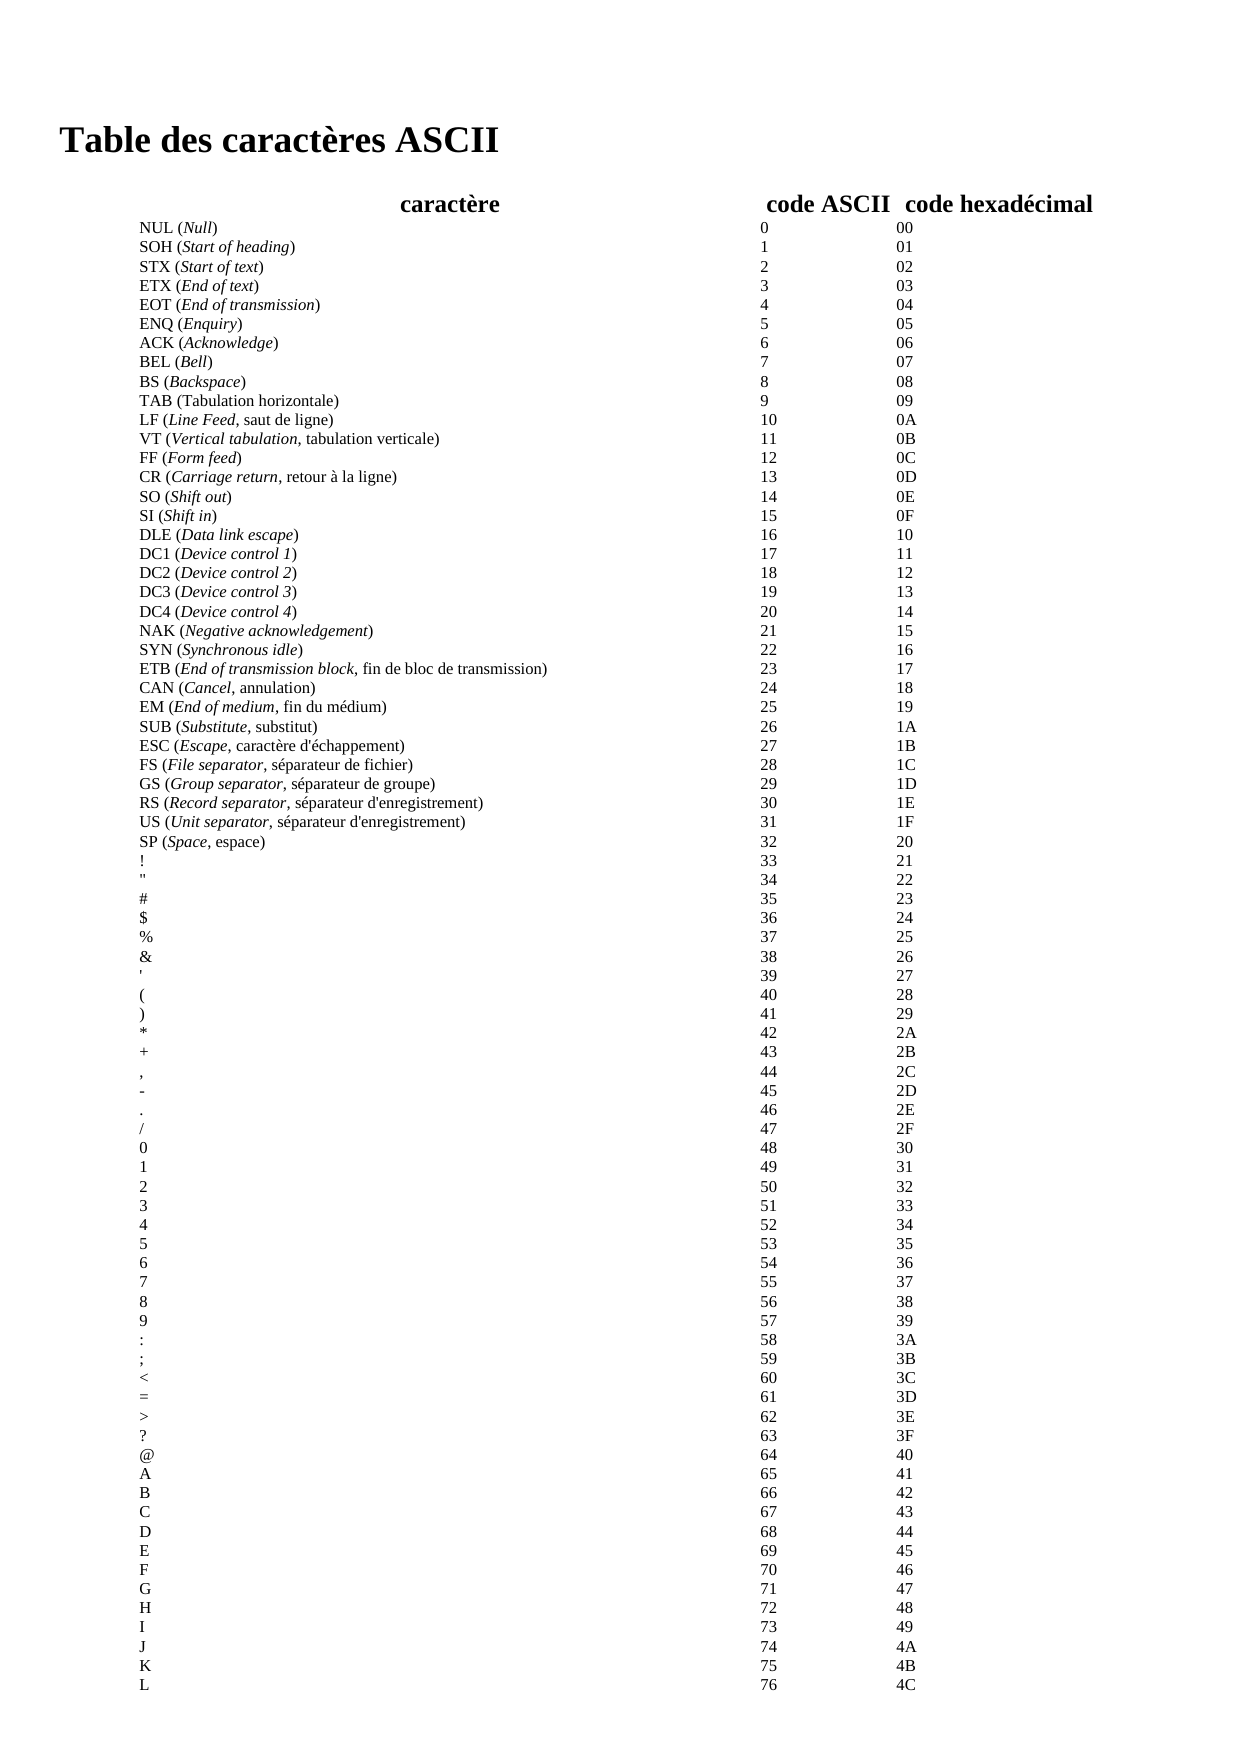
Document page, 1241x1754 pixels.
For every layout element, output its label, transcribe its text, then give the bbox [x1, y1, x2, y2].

table_cell 17 [760, 544, 896, 563]
table_cell ESC (Escape, caractère d'échappement) [139, 736, 760, 755]
table_cell H [139, 1598, 760, 1617]
table_cell 5 [139, 1234, 760, 1253]
table_cell 46 [896, 1560, 1101, 1579]
table_cell 25 [760, 697, 896, 716]
table_cell 27 [760, 736, 896, 755]
table_cell @ [139, 1445, 760, 1464]
table_cell 17 [896, 659, 1101, 678]
table_cell 73 [760, 1617, 896, 1636]
table_cell 0C [896, 448, 1101, 467]
table_cell 33 [760, 851, 896, 870]
table_cell SUB (Substitute, substitut) [139, 716, 760, 736]
table_header code hexadécimal [896, 189, 1101, 218]
table_cell 74 [760, 1636, 896, 1656]
table_cell SP (Space, espace) [139, 831, 760, 851]
table_cell 4 [139, 1215, 760, 1234]
table_cell 23 [896, 889, 1101, 908]
table_cell 16 [760, 525, 896, 544]
table_cell 1F [896, 812, 1101, 831]
table_cell 12 [896, 563, 1101, 582]
table_cell TAB (Tabulation horizontale) [139, 391, 760, 410]
table_cell RS (Record separator, séparateur d'enregistrement) [139, 793, 760, 812]
table_cell NUL (Null) [139, 218, 760, 237]
table_cell 42 [760, 1023, 896, 1042]
table_cell 22 [760, 640, 896, 659]
table_cell 07 [896, 352, 1101, 371]
table_cell 33 [896, 1196, 1101, 1215]
table_cell 10 [760, 410, 896, 429]
table_cell SYN (Synchronous idle) [139, 640, 760, 659]
table_cell 21 [896, 851, 1101, 870]
table_cell EM (End of medium, fin du médium) [139, 697, 760, 716]
table_cell 27 [896, 966, 1101, 985]
table_cell F [139, 1560, 760, 1579]
table_cell 37 [896, 1272, 1101, 1291]
table_cell ' [139, 966, 760, 985]
table_cell ? [139, 1426, 760, 1445]
table_cell 53 [760, 1234, 896, 1253]
table_cell US (Unit separator, séparateur d'enregistrement) [139, 812, 760, 831]
table_cell C [139, 1502, 760, 1521]
table_cell 21 [760, 621, 896, 640]
table_cell 58 [760, 1330, 896, 1349]
table_cell SI (Shift in) [139, 506, 760, 525]
table_header code ASCII [760, 189, 896, 218]
table_cell 55 [760, 1272, 896, 1291]
table_cell 46 [760, 1100, 896, 1119]
table_cell 3 [760, 276, 896, 295]
table_cell 40 [896, 1445, 1101, 1464]
table_cell 54 [760, 1253, 896, 1272]
table_cell 32 [760, 831, 896, 851]
table_cell ETB (End of transmission block, fin de bloc de transmission) [139, 659, 760, 678]
table_cell 30 [760, 793, 896, 812]
table_cell 50 [760, 1176, 896, 1196]
table_cell EOT (End of transmission) [139, 295, 760, 314]
table_cell 04 [896, 295, 1101, 314]
table_cell 06 [896, 333, 1101, 352]
table_cell 0 [760, 218, 896, 237]
table_cell 40 [760, 985, 896, 1004]
table_cell 52 [760, 1215, 896, 1234]
table_cell 24 [896, 908, 1101, 927]
table_cell 48 [760, 1138, 896, 1157]
table_cell 0E [896, 486, 1101, 506]
table_cell < [139, 1368, 760, 1387]
table_cell * [139, 1023, 760, 1042]
table_cell 2A [896, 1023, 1101, 1042]
table_cell 6 [139, 1253, 760, 1272]
table_cell 3F [896, 1426, 1101, 1445]
table_cell 02 [896, 256, 1101, 276]
table_cell > [139, 1406, 760, 1426]
table_cell 16 [896, 640, 1101, 659]
table_cell 14 [760, 486, 896, 506]
table_cell 18 [896, 678, 1101, 697]
table_cell 1C [896, 755, 1101, 774]
table_cell 56 [760, 1291, 896, 1311]
table_cell 43 [896, 1502, 1101, 1521]
table_cell 49 [760, 1157, 896, 1176]
table_cell 11 [760, 429, 896, 448]
table_cell 61 [760, 1387, 896, 1406]
table_cell 2F [896, 1119, 1101, 1138]
table_cell + [139, 1042, 760, 1061]
table_cell 0A [896, 410, 1101, 429]
table_cell 29 [760, 774, 896, 793]
table_cell 08 [896, 371, 1101, 391]
table_cell 23 [760, 659, 896, 678]
table_cell FS (File separator, séparateur de fichier) [139, 755, 760, 774]
table_cell SO (Shift out) [139, 486, 760, 506]
table_cell 35 [896, 1234, 1101, 1253]
table_cell FF (Form feed) [139, 448, 760, 467]
table_cell 71 [760, 1579, 896, 1598]
table_cell 44 [896, 1521, 1101, 1541]
table_cell 01 [896, 237, 1101, 256]
table_cell 63 [760, 1426, 896, 1445]
table_cell 62 [760, 1406, 896, 1426]
table_cell 7 [760, 352, 896, 371]
table_cell 13 [760, 467, 896, 486]
table_cell ( [139, 985, 760, 1004]
table_cell 0F [896, 506, 1101, 525]
table_cell GS (Group separator, séparateur de groupe) [139, 774, 760, 793]
table_cell 26 [896, 946, 1101, 966]
table_cell 45 [896, 1541, 1101, 1560]
table_cell 39 [896, 1311, 1101, 1330]
table_cell 5 [760, 314, 896, 333]
table_cell 64 [760, 1445, 896, 1464]
table_cell 36 [896, 1253, 1101, 1272]
table_cell 49 [896, 1617, 1101, 1636]
table_cell 37 [760, 927, 896, 946]
table_cell NAK (Negative acknowledgement) [139, 621, 760, 640]
table_cell DC1 (Device control 1) [139, 544, 760, 563]
table_cell LF (Line Feed, saut de ligne) [139, 410, 760, 429]
table_cell 47 [896, 1579, 1101, 1598]
table_cell E [139, 1541, 760, 1560]
table_cell 65 [760, 1464, 896, 1483]
table_cell % [139, 927, 760, 946]
table_cell 13 [896, 582, 1101, 601]
table_cell $ [139, 908, 760, 927]
table_cell - [139, 1081, 760, 1100]
table_cell 8 [760, 371, 896, 391]
table_cell 9 [139, 1311, 760, 1330]
table_cell 70 [760, 1560, 896, 1579]
table_cell 9 [760, 391, 896, 410]
table_cell BS (Backspace) [139, 371, 760, 391]
table_cell 14 [896, 601, 1101, 621]
table_cell 69 [760, 1541, 896, 1560]
table_cell 67 [760, 1502, 896, 1521]
table_cell 8 [139, 1291, 760, 1311]
table_cell & [139, 946, 760, 966]
table_cell 18 [760, 563, 896, 582]
table_cell 3C [896, 1368, 1101, 1387]
table_cell 2C [896, 1061, 1101, 1081]
table_cell 0B [896, 429, 1101, 448]
table_cell 35 [760, 889, 896, 908]
table_cell 47 [760, 1119, 896, 1138]
table_cell 15 [760, 506, 896, 525]
table_cell ! [139, 851, 760, 870]
table_cell 68 [760, 1521, 896, 1541]
table_cell K [139, 1656, 760, 1675]
table_cell 31 [896, 1157, 1101, 1176]
table_cell 03 [896, 276, 1101, 295]
table_cell 43 [760, 1042, 896, 1061]
table_cell DC3 (Device control 3) [139, 582, 760, 601]
table_header caractère [139, 189, 760, 218]
table_cell . [139, 1100, 760, 1119]
table_cell VT (Vertical tabulation, tabulation verticale) [139, 429, 760, 448]
table_cell " [139, 870, 760, 889]
table_cell 41 [760, 1004, 896, 1023]
table_cell 24 [760, 678, 896, 697]
table_cell 28 [896, 985, 1101, 1004]
table_cell 2E [896, 1100, 1101, 1119]
table_cell 42 [896, 1483, 1101, 1502]
table_cell 6 [760, 333, 896, 352]
table_cell 36 [760, 908, 896, 927]
table_cell 20 [896, 831, 1101, 851]
table_cell 26 [760, 716, 896, 736]
table_cell 3A [896, 1330, 1101, 1349]
table_cell : [139, 1330, 760, 1349]
table_cell CR (Carriage return, retour à la ligne) [139, 467, 760, 486]
table_cell 45 [760, 1081, 896, 1100]
table_cell 41 [896, 1464, 1101, 1483]
table_cell 4C [896, 1675, 1101, 1694]
table_cell 1E [896, 793, 1101, 812]
table_cell 05 [896, 314, 1101, 333]
table_cell = [139, 1387, 760, 1406]
table_cell 1D [896, 774, 1101, 793]
table_cell 7 [139, 1272, 760, 1291]
table_cell / [139, 1119, 760, 1138]
table_cell I [139, 1617, 760, 1636]
table_cell 12 [760, 448, 896, 467]
table_cell 3 [139, 1196, 760, 1215]
table_cell 48 [896, 1598, 1101, 1617]
table_cell 66 [760, 1483, 896, 1502]
table_cell 29 [896, 1004, 1101, 1023]
table_cell 22 [896, 870, 1101, 889]
table_cell 0 [139, 1138, 760, 1157]
table_cell DLE (Data link escape) [139, 525, 760, 544]
table_cell 1 [139, 1157, 760, 1176]
table_cell BEL (Bell) [139, 352, 760, 371]
table_cell 15 [896, 621, 1101, 640]
subtitle Table des caractères ASCII [59, 117, 1181, 160]
table_cell A [139, 1464, 760, 1483]
table_cell ENQ (Enquiry) [139, 314, 760, 333]
table_cell 1B [896, 736, 1101, 755]
table_cell DC4 (Device control 4) [139, 601, 760, 621]
table_cell 09 [896, 391, 1101, 410]
table_cell 10 [896, 525, 1101, 544]
table_cell 75 [760, 1656, 896, 1675]
table_cell 1 [760, 237, 896, 256]
table_cell 3D [896, 1387, 1101, 1406]
table_cell 34 [760, 870, 896, 889]
table_cell 25 [896, 927, 1101, 946]
table_cell 44 [760, 1061, 896, 1081]
table_cell 2D [896, 1081, 1101, 1100]
table_cell CAN (Cancel, annulation) [139, 678, 760, 697]
table_cell ETX (End of text) [139, 276, 760, 295]
table_cell 57 [760, 1311, 896, 1330]
table_cell G [139, 1579, 760, 1598]
table_cell 3E [896, 1406, 1101, 1426]
table_cell 51 [760, 1196, 896, 1215]
table_cell 38 [760, 946, 896, 966]
table_cell ) [139, 1004, 760, 1023]
table_cell 3B [896, 1349, 1101, 1368]
table_cell J [139, 1636, 760, 1656]
table_cell SOH (Start of heading) [139, 237, 760, 256]
table_cell 39 [760, 966, 896, 985]
table_cell 4 [760, 295, 896, 314]
table_cell 31 [760, 812, 896, 831]
table_cell 20 [760, 601, 896, 621]
table_cell 2 [139, 1176, 760, 1196]
table_cell 60 [760, 1368, 896, 1387]
table_cell 30 [896, 1138, 1101, 1157]
table_cell 38 [896, 1291, 1101, 1311]
table_cell L [139, 1675, 760, 1694]
table_cell 2B [896, 1042, 1101, 1061]
table_cell D [139, 1521, 760, 1541]
table_cell 1A [896, 716, 1101, 736]
table_cell 32 [896, 1176, 1101, 1196]
table_cell DC2 (Device control 2) [139, 563, 760, 582]
table_cell 72 [760, 1598, 896, 1617]
table_cell ACK (Acknowledge) [139, 333, 760, 352]
table_cell 19 [760, 582, 896, 601]
table_cell 34 [896, 1215, 1101, 1234]
table_cell , [139, 1061, 760, 1081]
table_cell B [139, 1483, 760, 1502]
table_cell # [139, 889, 760, 908]
table_cell 0D [896, 467, 1101, 486]
table_cell 00 [896, 218, 1101, 237]
table_cell 28 [760, 755, 896, 774]
table_cell 19 [896, 697, 1101, 716]
table_cell 59 [760, 1349, 896, 1368]
table_cell 11 [896, 544, 1101, 563]
table_cell ; [139, 1349, 760, 1368]
table_cell STX (Start of text) [139, 256, 760, 276]
table_cell 4A [896, 1636, 1101, 1656]
table_cell 4B [896, 1656, 1101, 1675]
table_cell 2 [760, 256, 896, 276]
table_cell 76 [760, 1675, 896, 1694]
